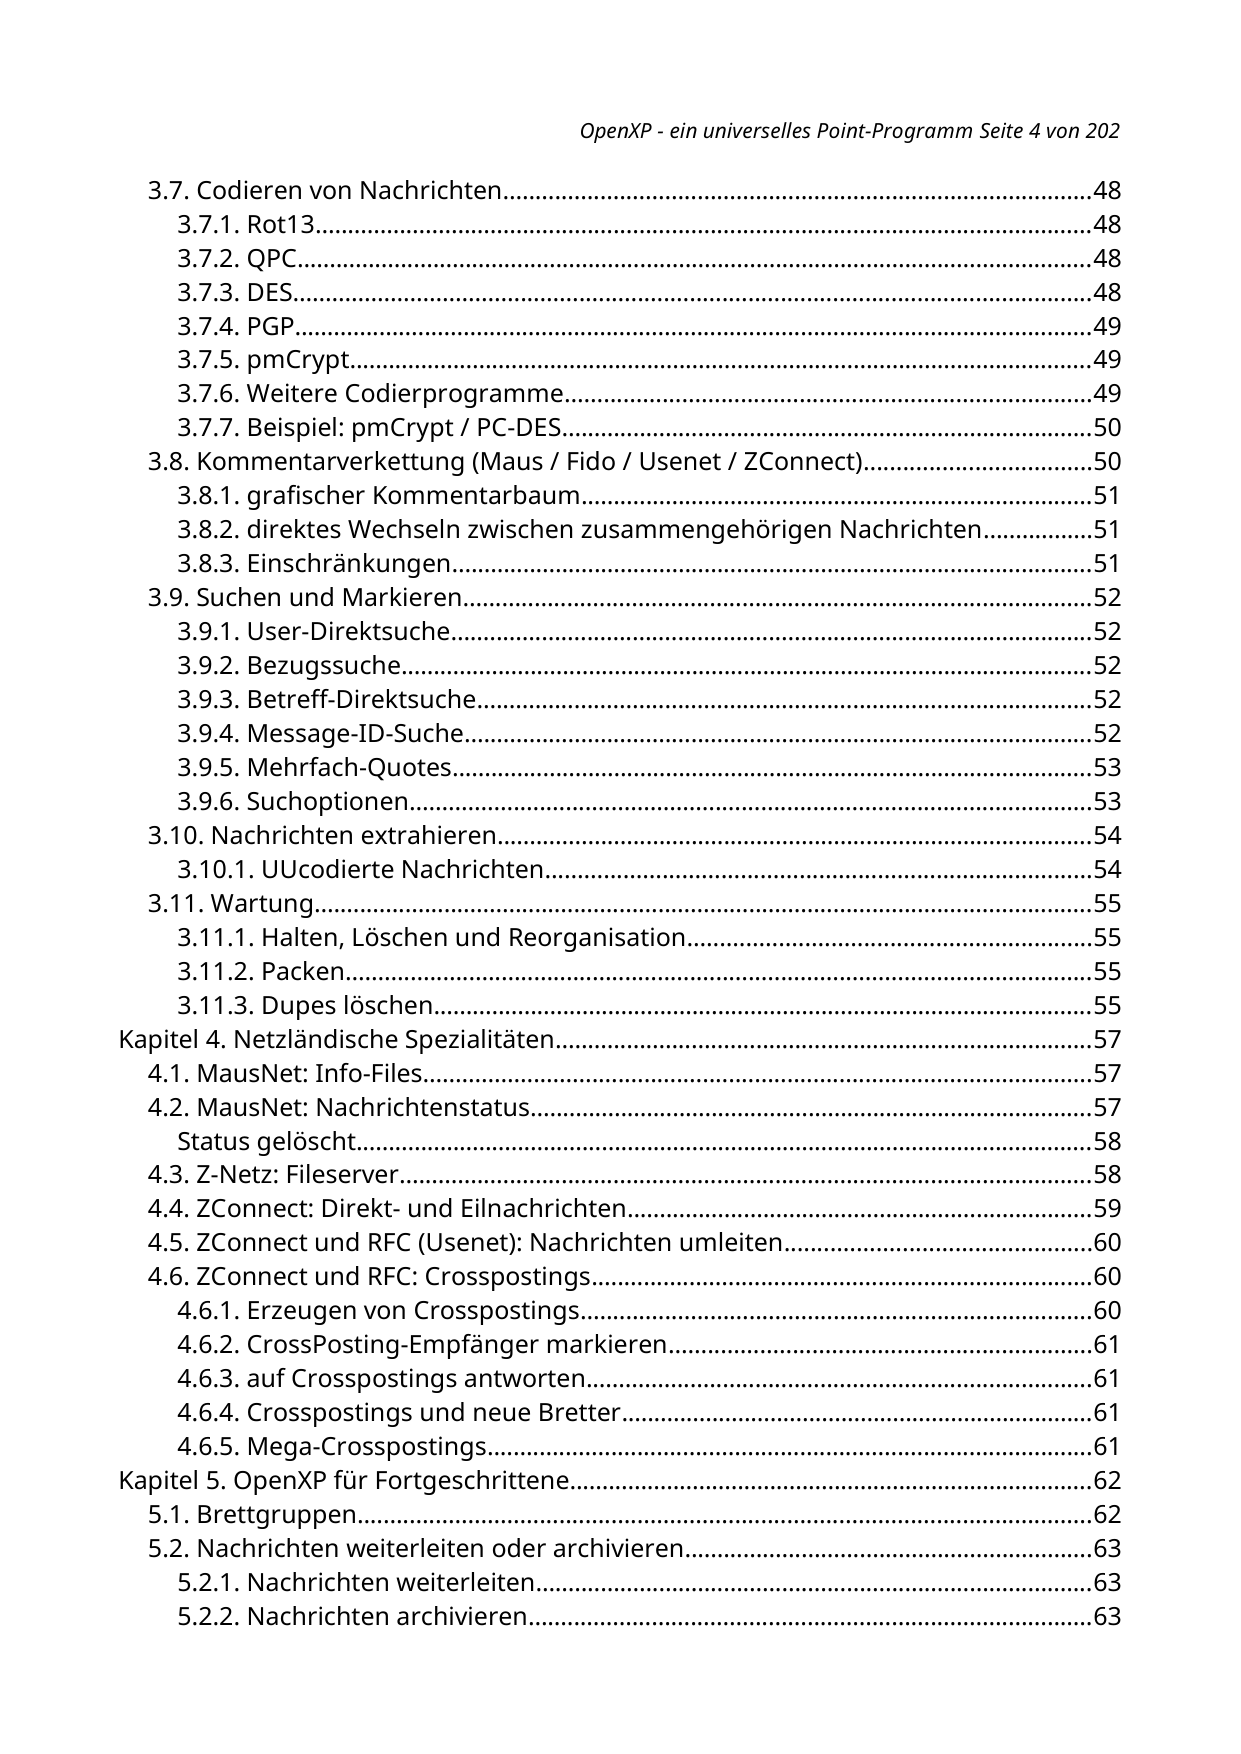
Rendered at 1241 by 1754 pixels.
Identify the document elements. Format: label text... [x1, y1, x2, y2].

text 4.6.5. Mega-Crosspostings 61 [177, 1429, 1122, 1463]
text 3.7.1. Rot13 48 [177, 207, 1122, 241]
text 3.8.1. grafischer Kommentarbaum 51 [177, 478, 1122, 512]
text 3.9.2. Bezugssuche 52 [177, 648, 1122, 682]
text 4.5. ZConnect und RFC (Usenet): Nachrichten umleiten 60 [148, 1225, 1122, 1259]
text 4.6.2. CrossPosting-Empfänger markieren 61 [177, 1327, 1122, 1361]
text 3.8. Kommentarverkettung (Maus / Fido / Usenet / ZConnect) 50 [148, 444, 1122, 478]
text 4.3. Z-Netz: Fileserver 58 [148, 1157, 1122, 1191]
text 3.11. Wartung 55 [148, 886, 1122, 920]
text 3.11.2. Packen 55 [177, 954, 1122, 988]
text 3.7.6. Weitere Codierprogramme 49 [177, 376, 1122, 410]
text 3.9.1. User-Direktsuche 52 [177, 614, 1122, 648]
text Status gelöscht 58 [177, 1123, 1122, 1157]
text 3.9.6. Suchoptionen 53 [177, 784, 1122, 818]
text 4.6.3. auf Crosspostings antworten 61 [177, 1361, 1122, 1395]
text 3.11.3. Dupes löschen 55 [177, 988, 1122, 1022]
text 5.2.2. Nachrichten archivieren 63 [177, 1599, 1122, 1633]
text 3.7. Codieren von Nachrichten 48 [148, 173, 1122, 207]
text 5.2. Nachrichten weiterleiten oder archivieren 63 [148, 1531, 1122, 1565]
text 3.9.5. Mehrfach-Quotes 53 [177, 750, 1122, 784]
text 3.7.5. pmCrypt 49 [177, 342, 1122, 376]
text 3.9.3. Betreff-Direktsuche 52 [177, 682, 1122, 716]
text 3.7.7. Beispiel: pmCrypt / PC-DES 50 [177, 410, 1122, 444]
text 3.8.2. direktes Wechseln zwischen zusammengehörigen Nachrichten 51 [177, 512, 1122, 546]
text 3.10.1. UUcodierte Nachrichten 54 [177, 852, 1122, 886]
text 4.6. ZConnect und RFC: Crosspostings 60 [148, 1259, 1122, 1293]
text 3.7.4. PGP 49 [177, 308, 1122, 342]
text 5.1. Brettgruppen 62 [148, 1497, 1122, 1531]
text 3.10. Nachrichten extrahieren 54 [148, 818, 1122, 852]
text 4.4. ZConnect: Direkt- und Eilnachrichten 59 [148, 1191, 1122, 1225]
text 4.6.4. Crosspostings und neue Bretter 61 [177, 1395, 1122, 1429]
text 5.2.1. Nachrichten weiterleiten 63 [177, 1565, 1122, 1599]
text Kapitel 5. OpenXP für Fortgeschrittene 62 [118, 1463, 1122, 1497]
text 3.8.3. Einschränkungen 51 [177, 546, 1122, 580]
text 3.7.2. QPC 48 [177, 241, 1122, 274]
text Kapitel 4. Netzländische Spezialitäten 57 [118, 1022, 1122, 1056]
text 4.2. MausNet: Nachrichtenstatus 57 [148, 1089, 1122, 1123]
text 3.11.1. Halten, Löschen und Reorganisation 55 [177, 920, 1122, 954]
text 4.6.1. Erzeugen von Crosspostings 60 [177, 1293, 1122, 1327]
text 3.7.3. DES 48 [177, 274, 1122, 308]
text 3.9.4. Message-ID-Suche 52 [177, 716, 1122, 750]
text 4.1. MausNet: Info-Files 57 [148, 1056, 1122, 1089]
text 3.9. Suchen und Markieren 52 [148, 580, 1122, 614]
